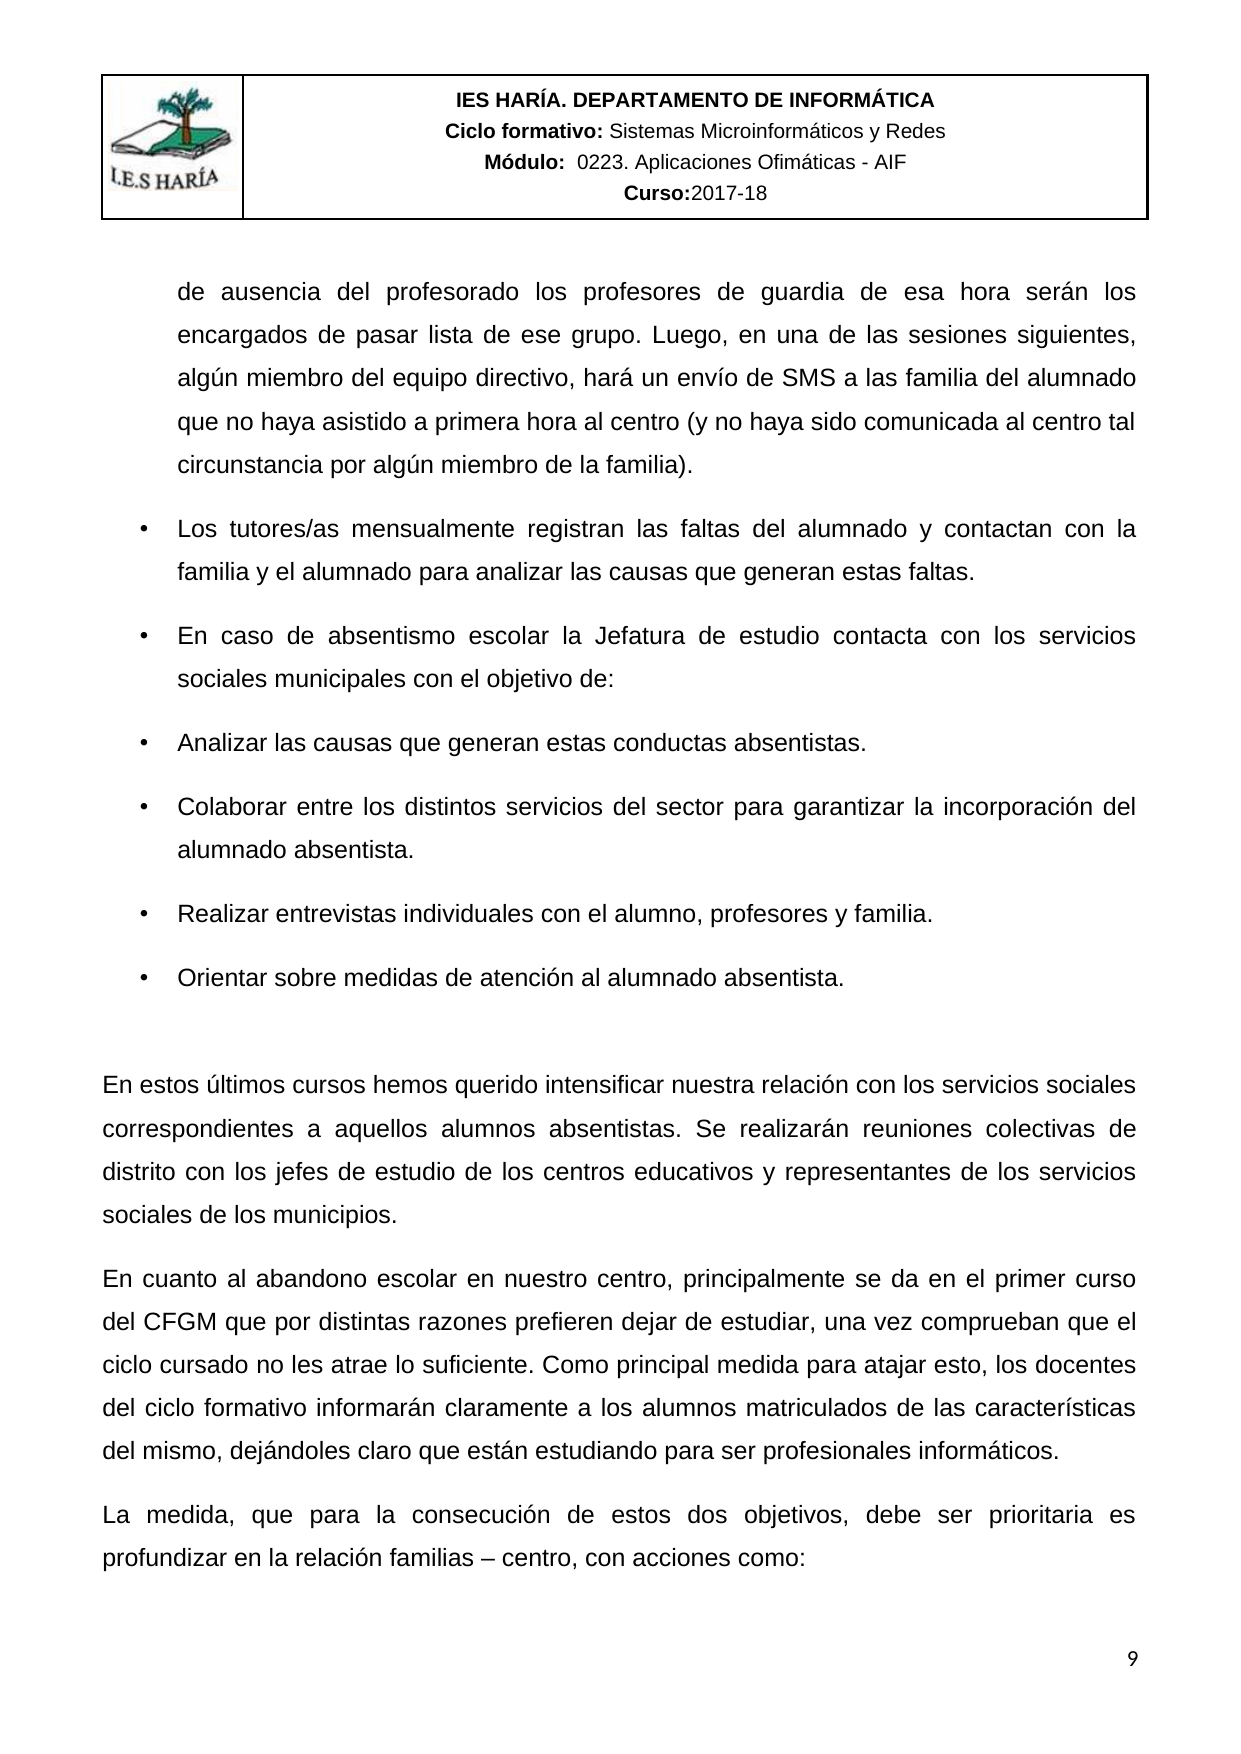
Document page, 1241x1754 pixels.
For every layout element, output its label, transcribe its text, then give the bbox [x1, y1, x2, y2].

list Los tutores/as mensualmente registran las faltas del alumnado y contactan con la familia y el alumnado para analizar las causas que generan estas faltas. [139, 513, 1138, 586]
list Analizar las causas que generan estas conductas absentistas. [139, 728, 1138, 757]
list En caso de absentismo escolar la Jefatura de estudio contacta con los servicios sociales municipales con el objetivo de: [139, 621, 1138, 693]
text La medida, que para la consecución de estos dos objetivos, debe ser prioritaria es profundizar en la relación familias – centro, con acciones como: [102, 1500, 1138, 1572]
list Realizar entrevistas individuales con el alumno, profesores y familia. [139, 899, 1138, 928]
list de ausencia del profesorado los profesores de guardia de esa hora serán los encargados de pasar lista de ese grupo. Luego, en una de las sesiones siguientes, algún miembro del equipo directivo, hará un envío de SMS a las familia del alumnado que no haya asistido a primera hora al centro (y no haya sido comunicada al centro tal circunstancia por algún miembro de la familia). [139, 277, 1138, 478]
picture [107, 81, 238, 191]
list Colaborar entre los distintos servicios del sector para garantizar la incorporación del alumnado absentista. [139, 792, 1138, 864]
text En estos últimos cursos hemos querido intensificar nuestra relación con los servicios sociales correspondientes a aquellos alumnos absentistas. Se realizarán reuniones colectivas de distrito con los jefes de estudio de los centros educativos y representantes de los servicios sociales de los municipios. [102, 1070, 1138, 1228]
text En cuanto al abandono escolar en nuestro centro, principalmente se da en el primer curso del CFGM que por distintas razones prefieren dejar de estudiar, una vez comprueban que el ciclo cursado no les atrae lo suficiente. Como principal medida para atajar esto, los docentes del ciclo formativo informarán claramente a los alumnos matriculados de las características del mismo, dejándoles claro que están estudiando para ser profesionales informáticos. [102, 1264, 1138, 1465]
list Orientar sobre medidas de atención al alumnado absentista. [139, 963, 1138, 992]
